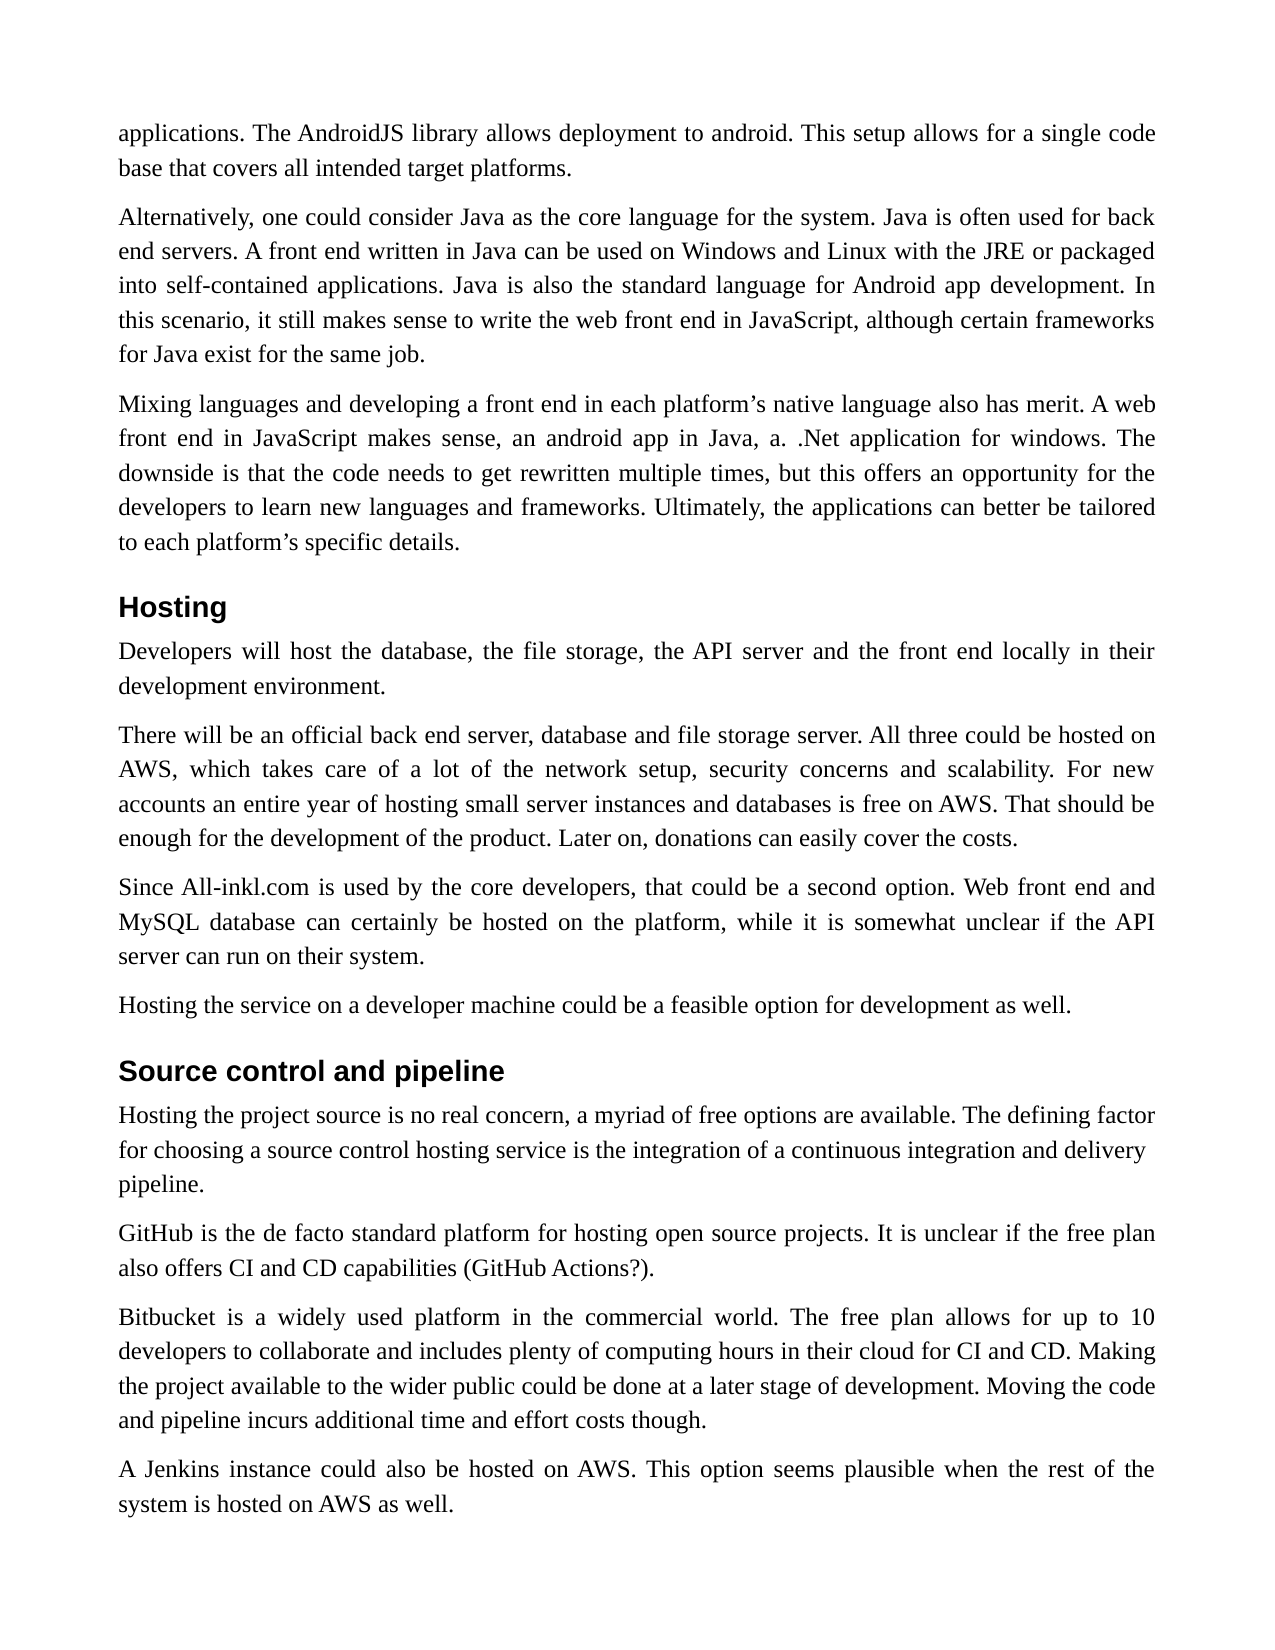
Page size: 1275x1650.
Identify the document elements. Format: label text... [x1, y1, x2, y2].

subtitle Source control and pipeline [118, 1054, 1157, 1088]
text Mixing languages and developing a front end in each platform’s native language also has merit. A web front end in JavaScript makes sense, an android app in Java, a. .Net application for windows. The downside is that the code needs to get rewritten multiple times, but this offers an opportunity for the developers to learn new languages and frameworks. Ultimately, the applications can better be tailored to each platform’s specific details. [118, 389, 1157, 555]
text applications. The AndroidJS library allows deployment to android. This setup allows for a single code base that covers all intended target platforms. [118, 118, 1157, 181]
text Hosting the project source is no real concern, a myriad of free options are available. The defining factor for choosing a source control hosting service is the integration of a continuous integration and delivery pipeline. [118, 1100, 1157, 1198]
text GitHub is the de facto standard platform for hosting open source projects. It is unclear if the free plan also offers CI and CD capabilities (GitHub Actions?). [118, 1218, 1157, 1282]
text Developers will host the database, the file storage, the API server and the front end locally in their development environment. [118, 636, 1157, 700]
text There will be an official back end server, database and file storage server. All three could be hosted on AWS, which takes care of a lot of the network setup, security concerns and scalability. For new accounts an entire year of hosting small server instances and databases is free on AWS. That should be enough for the development of the product. Later on, donations can easily cover the costs. [118, 720, 1157, 852]
text A Jenkins instance could also be hosted on AWS. This option seems plausible when the rest of the system is hosted on AWS as well. [118, 1454, 1157, 1518]
text Alternatively, one could consider Java as the core language for the system. Java is often used for back end servers. A front end written in Java can be used on Windows and Linux with the JRE or packaged into self-contained applications. Java is also the standard language for Android app development. In this scenario, it still makes sense to write the web front end in JavaScript, although certain frameworks for Java exist for the same job. [118, 202, 1157, 368]
text Bitbucket is a widely used platform in the commercial world. The free plan allows for up to 10 developers to collaborate and includes plenty of computing hours in their cloud for CI and CD. Making the project available to the wider public could be done at a later stage of development. Moving the code and pipeline incurs additional time and effort costs though. [118, 1302, 1157, 1434]
subtitle Hosting [118, 590, 1157, 624]
text Since All‑inkl.com is used by the core developers, that could be a second option. Web front end and MySQL database can certainly be hosted on the platform, while it is somewhat unclear if the API server can run on their system. [118, 872, 1157, 970]
text Hosting the service on a developer machine could be a feasible option for development as well. [118, 991, 1157, 1019]
